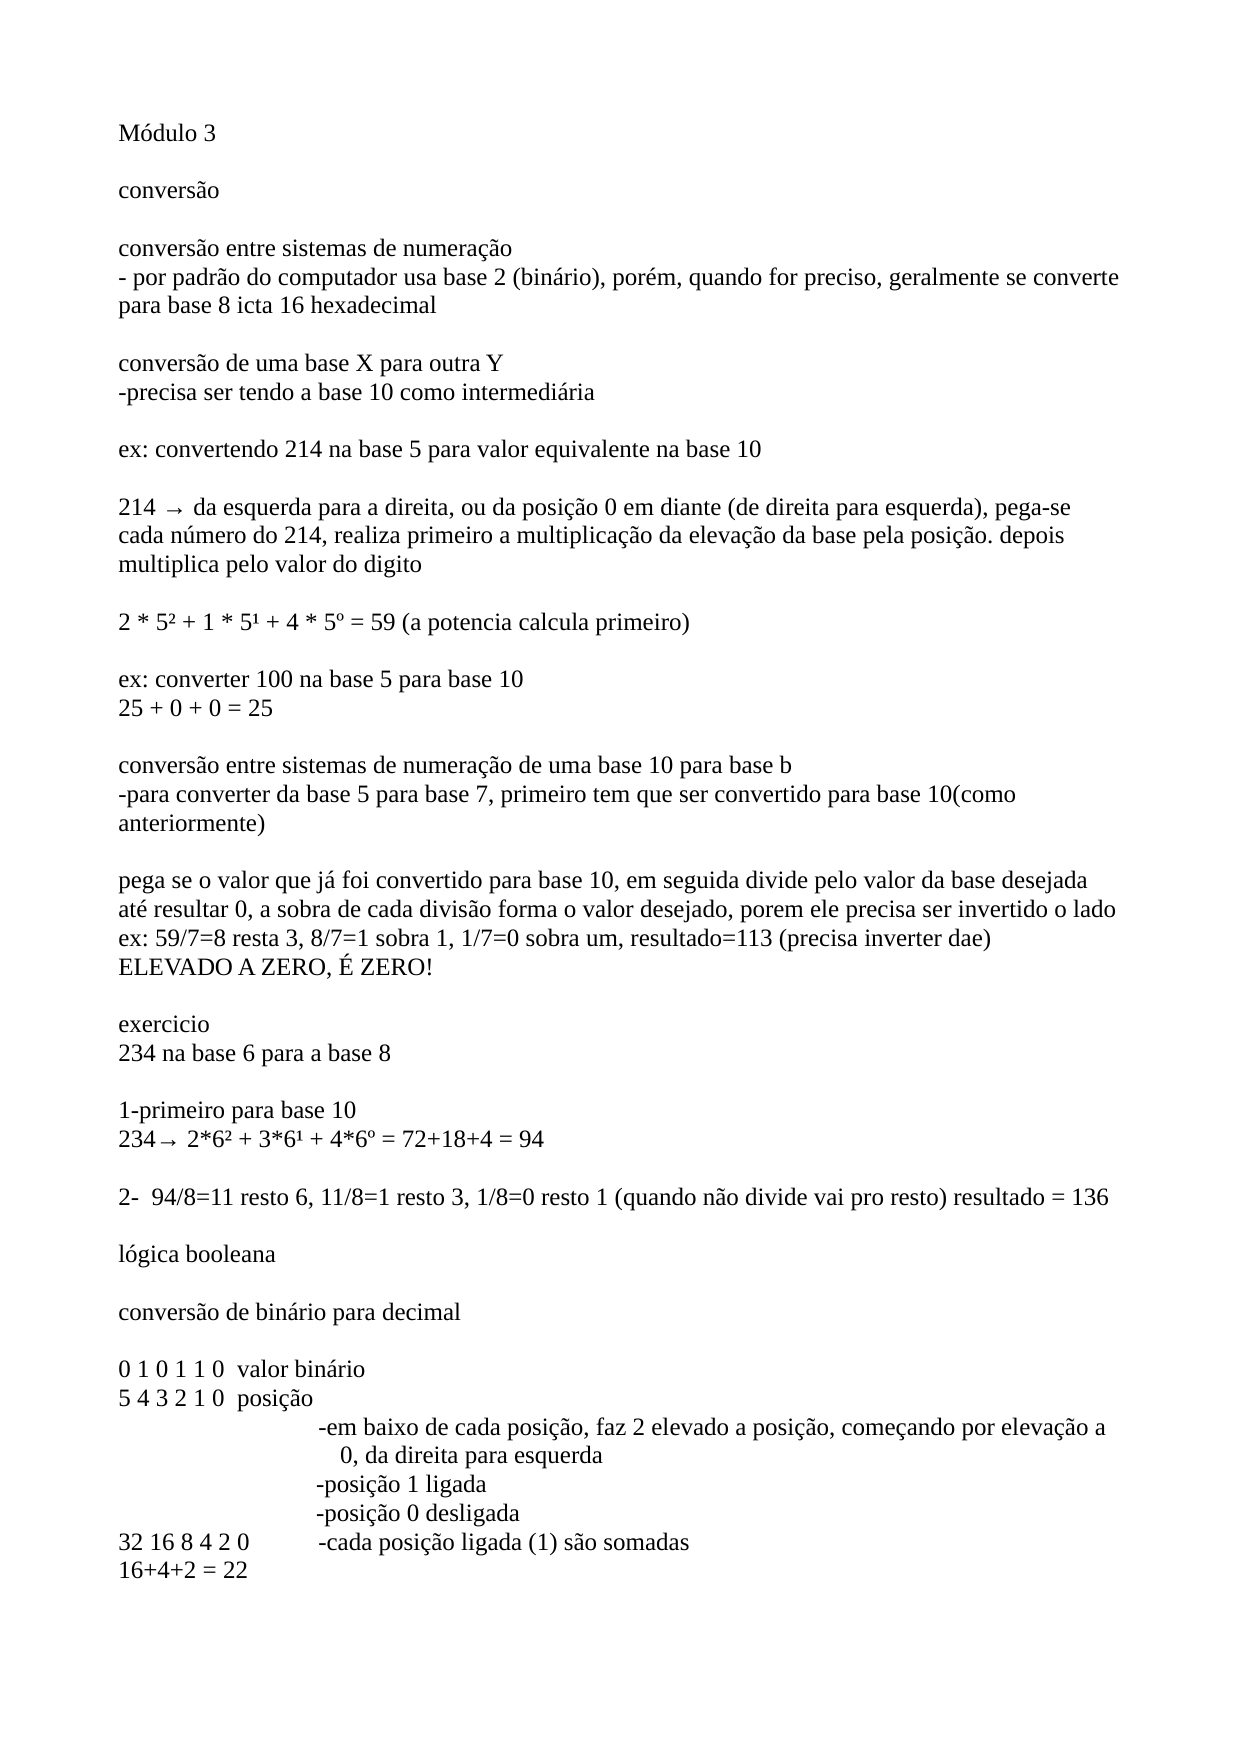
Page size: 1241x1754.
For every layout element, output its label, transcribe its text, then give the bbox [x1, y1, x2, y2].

text 2 * 5² + 1 * 5¹ + 4 * 5º = 59 (a potencia calcula primeiro) [118, 607, 1122, 636]
text conversão de uma base X para outra Y [118, 348, 1122, 377]
text ex: convertendo 214 na base 5 para valor equivalente na base 10 [118, 434, 1122, 463]
text 0 1 0 1 1 0 valor binário [118, 1354, 1122, 1383]
text - por padrão do computador usa base 2 (binário), porém, quando for preciso, geralmente se converte para base 8 icta 16 hexadecimal [118, 262, 1122, 319]
text 32 16 8 4 2 0 -cada posição ligada (1) são somadas [118, 1527, 1122, 1556]
text -em baixo de cada posição, faz 2 elevado a posição, começando por elevação a 0, da direita para esquerda [118, 1412, 1122, 1469]
text conversão entre sistemas de numeração de uma base 10 para base b [118, 751, 1122, 779]
text 1-primeiro para base 10 [118, 1096, 1122, 1124]
text 234→ 2*6² + 3*6¹ + 4*6º = 72+18+4 = 94 [118, 1124, 1122, 1153]
text 2- 94/8=11 resto 6, 11/8=1 resto 3, 1/8=0 resto 1 (quando não divide vai pro resto) resultado = 136 [118, 1182, 1122, 1211]
text conversão entre sistemas de numeração [118, 233, 1122, 262]
text 214 → da esquerda para a direita, ou da posição 0 em diante (de direita para esquerda), pega-se cada número do 214, realiza primeiro a multiplicação da elevação da base pela posição. depois multiplica pelo valor do digito [118, 492, 1122, 578]
text pega se o valor que já foi convertido para base 10, em seguida divide pelo valor da base desejada até resultar 0, a sobra de cada divisão forma o valor desejado, porem ele precisa ser invertido o lado [118, 866, 1122, 923]
text exercicio [118, 1009, 1122, 1038]
text ex: 59/7=8 resta 3, 8/7=1 sobra 1, 1/7=0 sobra um, resultado=113 (precisa inverter dae) [118, 923, 1122, 952]
text conversão [118, 176, 1122, 204]
text conversão de binário para decimal [118, 1297, 1122, 1326]
text -posição 1 ligada [118, 1469, 1122, 1498]
text ex: converter 100 na base 5 para base 10 [118, 664, 1122, 693]
text -precisa ser tendo a base 10 como intermediária [118, 377, 1122, 406]
text 25 + 0 + 0 = 25 [118, 693, 1122, 722]
text Módulo 3 [118, 118, 1122, 147]
text -para converter da base 5 para base 7, primeiro tem que ser convertido para base 10(como anteriormente) [118, 779, 1122, 837]
text lógica booleana [118, 1239, 1122, 1268]
text 234 na base 6 para a base 8 [118, 1038, 1122, 1067]
text 5 4 3 2 1 0 posição [118, 1383, 1122, 1412]
text -posição 0 desligada [118, 1498, 1122, 1527]
text ELEVADO A ZERO, É ZERO! [118, 952, 1122, 981]
text 16+4+2 = 22 [118, 1556, 1122, 1584]
